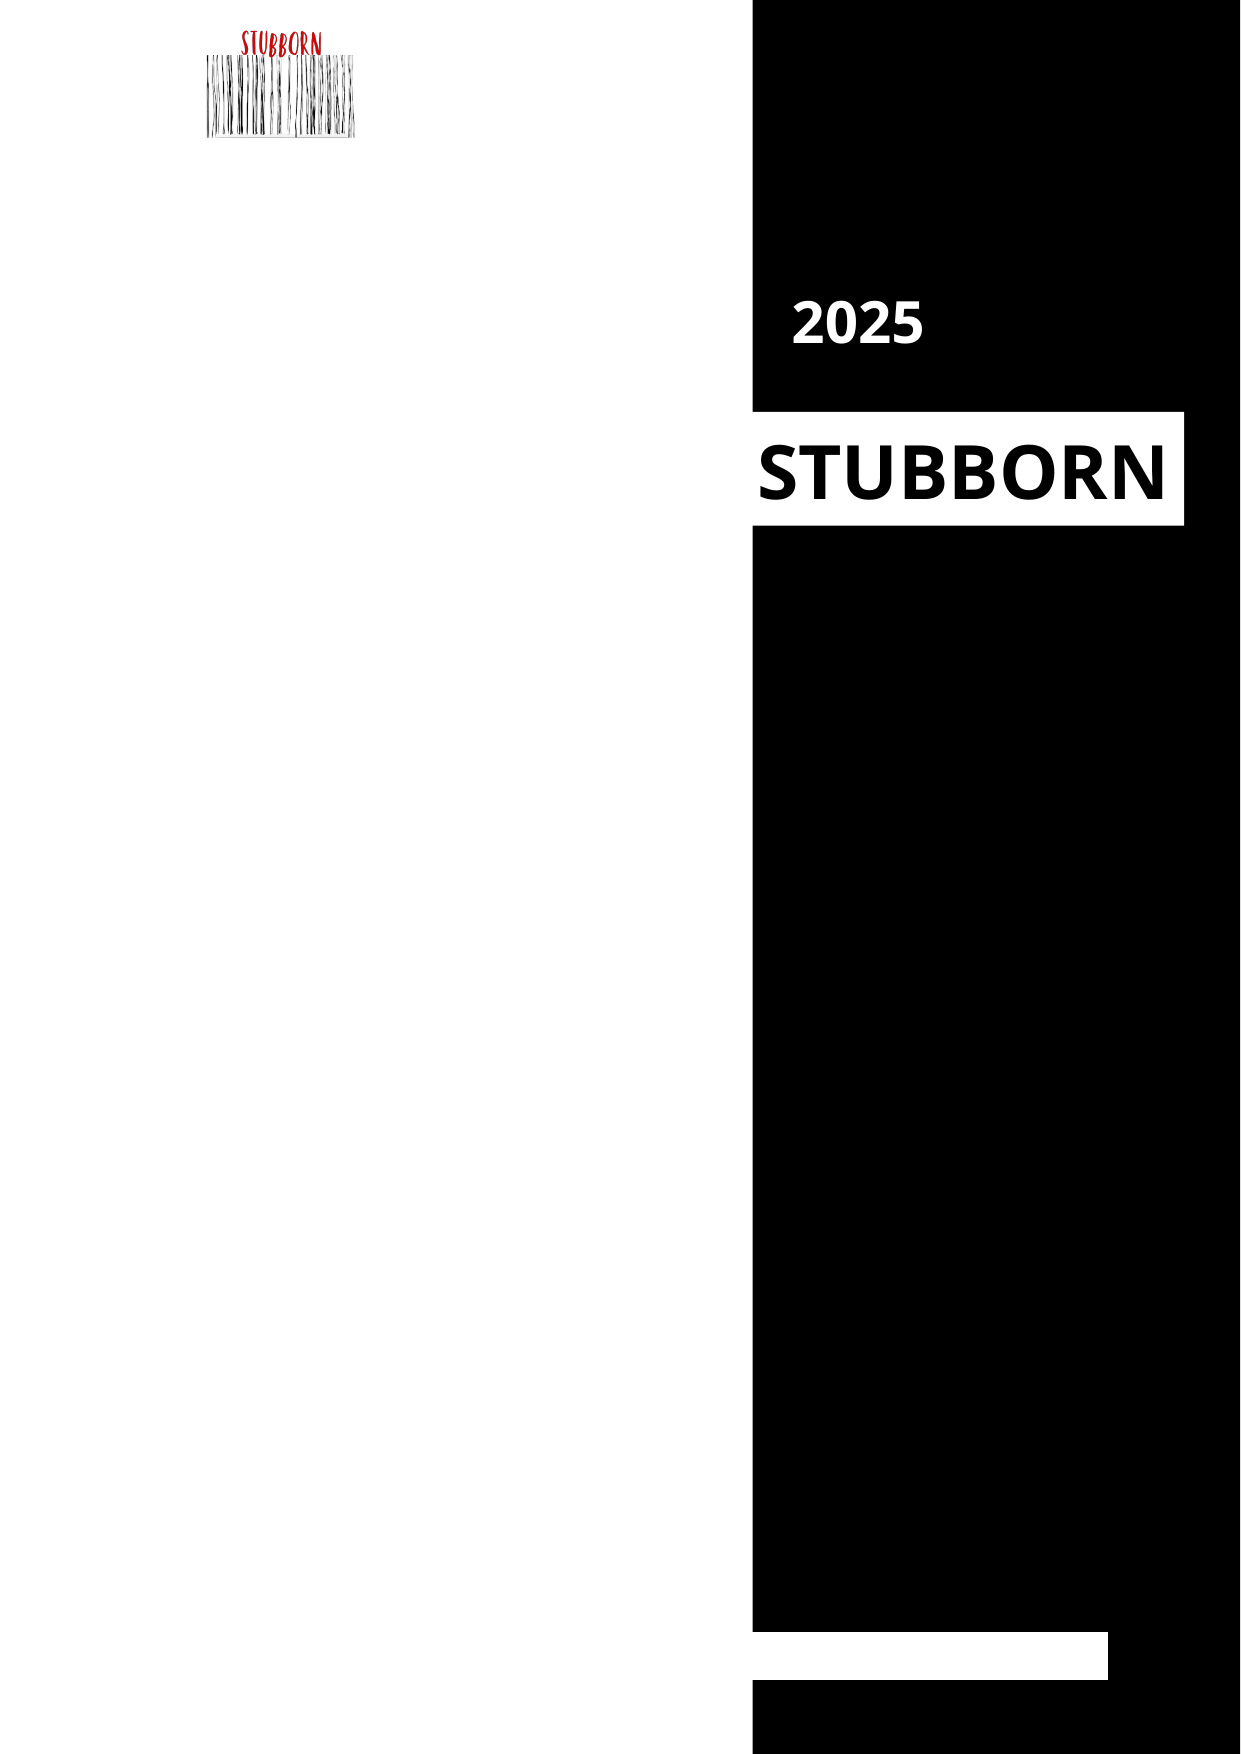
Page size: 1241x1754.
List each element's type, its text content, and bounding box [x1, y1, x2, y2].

picture [200, 23, 362, 142]
text 2025 [791, 281, 1210, 360]
